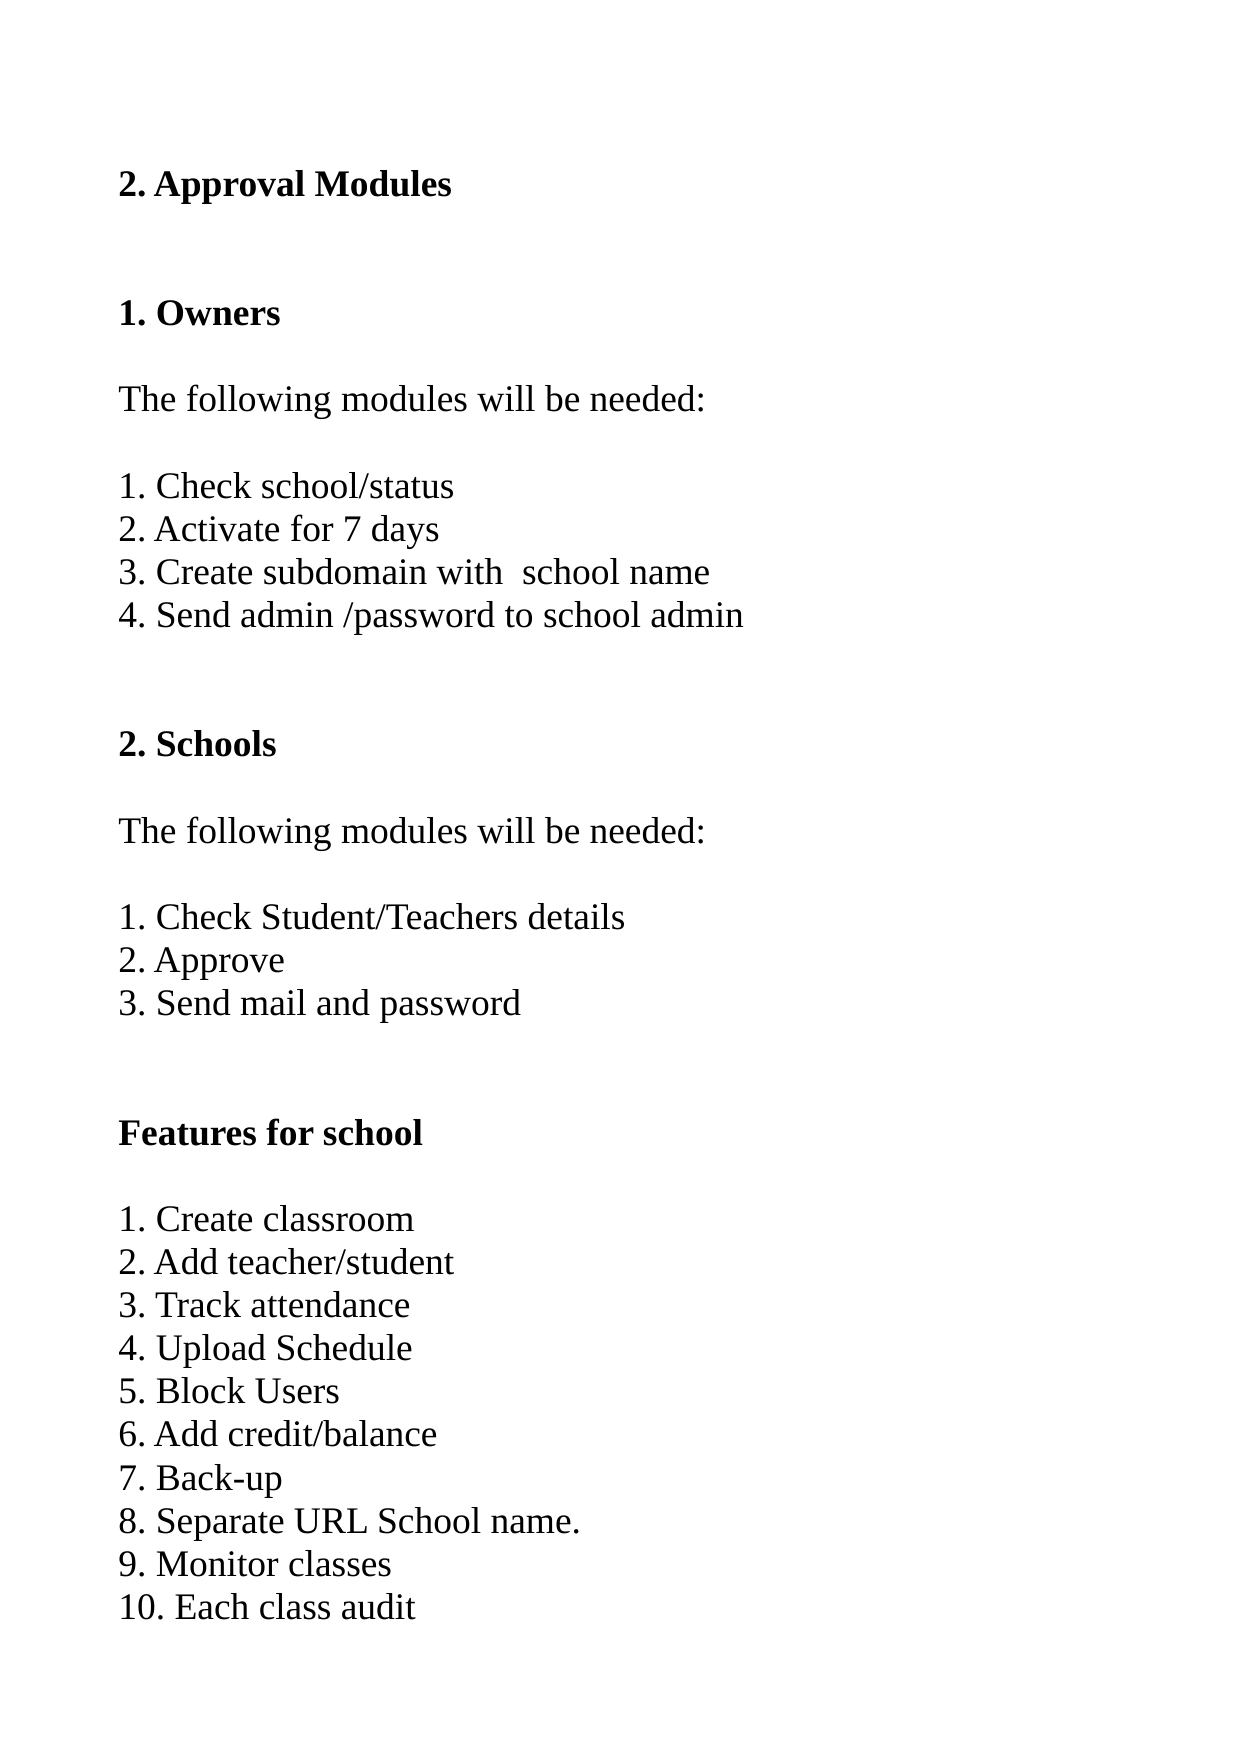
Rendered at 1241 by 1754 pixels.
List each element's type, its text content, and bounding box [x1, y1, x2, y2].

text 6. Add credit/balance [118, 1412, 1122, 1455]
text 10. Each class audit [118, 1584, 1122, 1627]
text 3. Track attendance [118, 1282, 1122, 1326]
text 1. Check school/status [118, 463, 1122, 506]
text 8. Separate URL School name. [118, 1498, 1122, 1541]
text 9. Monitor classes [118, 1541, 1122, 1584]
text The following modules will be needed: [118, 377, 1122, 420]
text 4. Send admin /password to school admin [118, 592, 1122, 636]
text 2. Approve [118, 937, 1122, 981]
text 2. Approval Modules [118, 161, 1122, 204]
text 7. Back-up [118, 1455, 1122, 1498]
text 1. Owners [118, 291, 1122, 334]
text 1. Check Student/Teachers details [118, 894, 1122, 937]
text 3. Create subdomain with school name [118, 549, 1122, 592]
text 3. Send mail and password [118, 981, 1122, 1024]
text 2. Add teacher/student [118, 1239, 1122, 1282]
text 2. Activate for 7 days [118, 506, 1122, 549]
text Features for school [118, 1110, 1122, 1153]
text The following modules will be needed: [118, 808, 1122, 851]
text 1. Create classroom [118, 1196, 1122, 1239]
text 2. Schools [118, 722, 1122, 765]
text 4. Upload Schedule [118, 1326, 1122, 1369]
text 5. Block Users [118, 1369, 1122, 1412]
